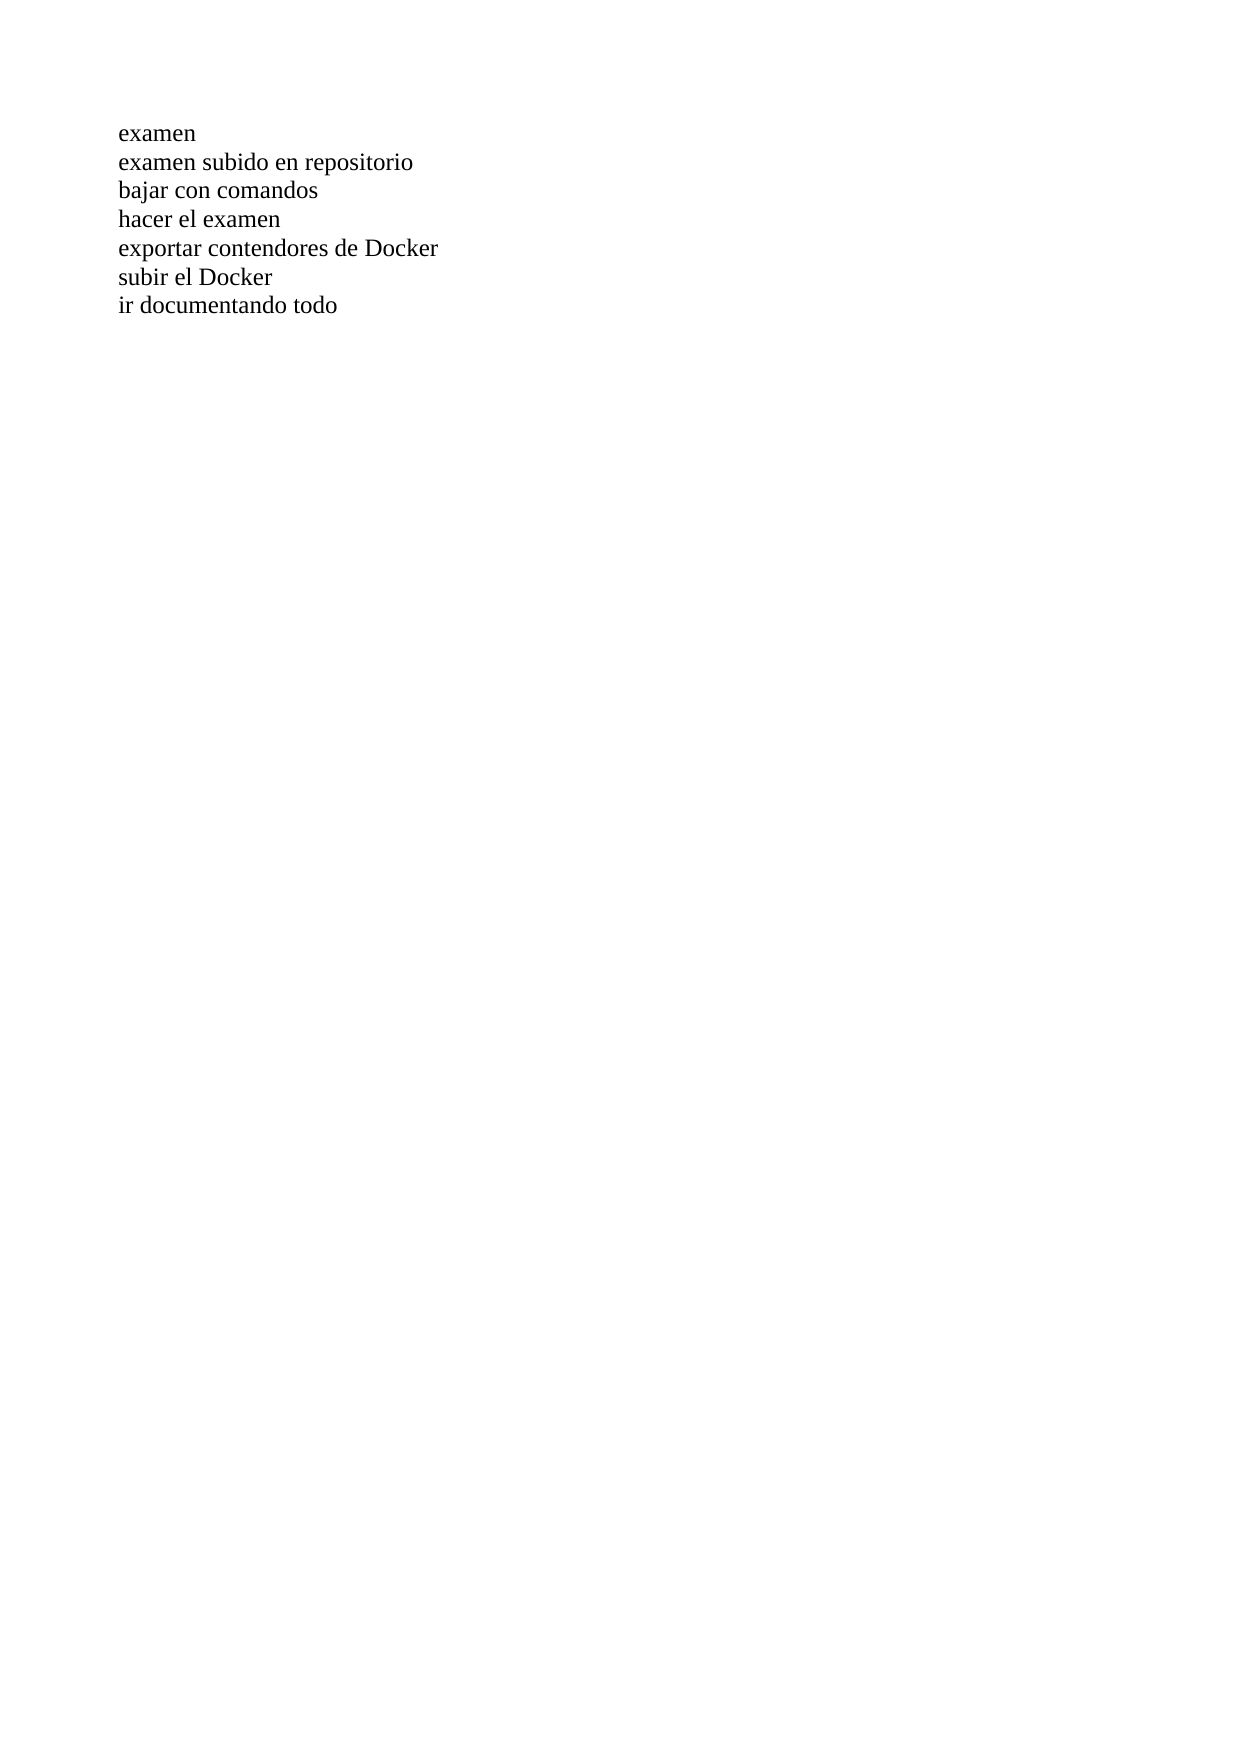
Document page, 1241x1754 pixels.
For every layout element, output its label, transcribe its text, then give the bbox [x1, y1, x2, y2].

text examen subido en repositorio [118, 147, 1122, 176]
text hacer el examen [118, 204, 1122, 233]
text exportar contendores de Docker [118, 233, 1122, 262]
text bajar con comandos [118, 176, 1122, 204]
text examen [118, 118, 1122, 147]
text ir documentando todo [118, 291, 1122, 319]
text subir el Docker [118, 262, 1122, 291]
